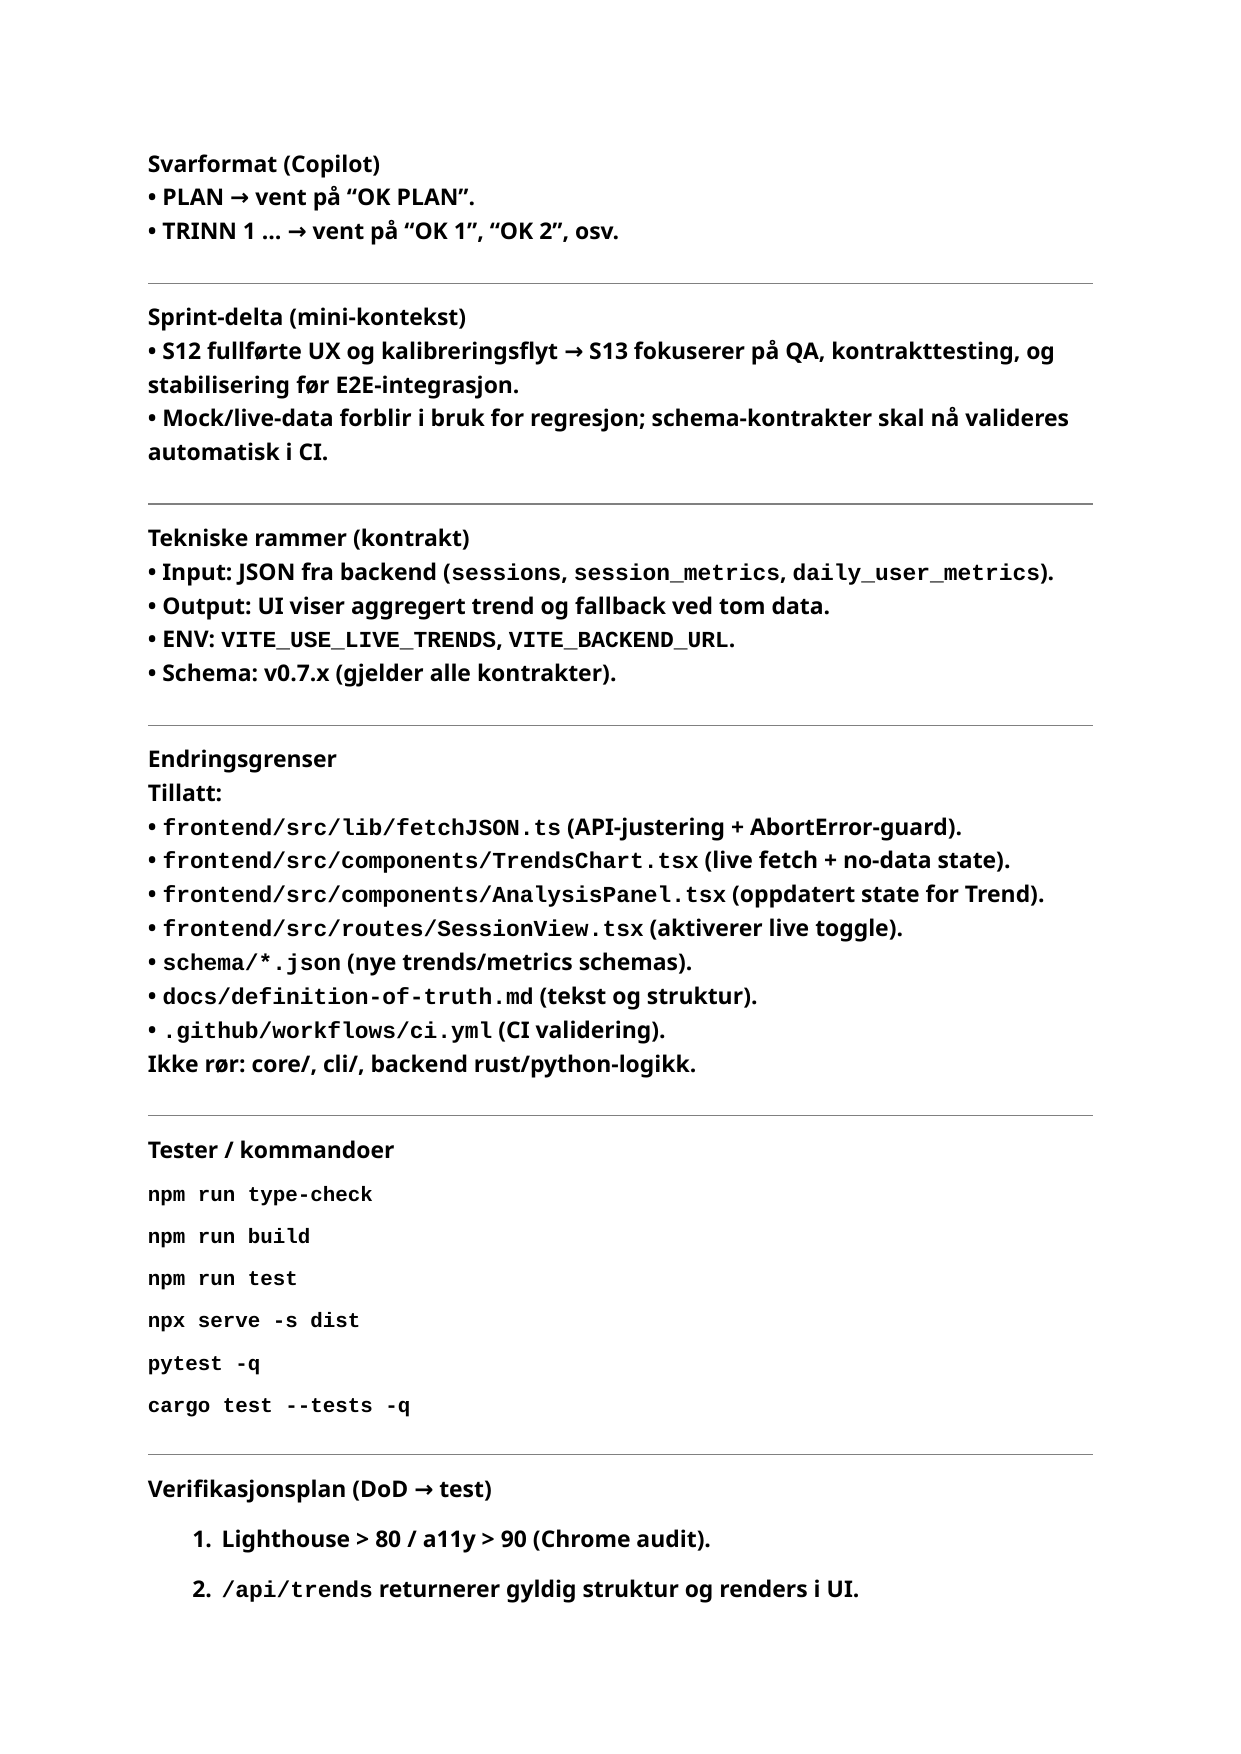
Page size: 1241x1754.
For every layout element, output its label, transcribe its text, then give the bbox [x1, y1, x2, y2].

text pytest -q [148, 1353, 1093, 1376]
text Verifikasjonsplan (DoD → test) [148, 1473, 1093, 1504]
text Sprint-delta (mini-kontekst) • S12 fullførte UX og kalibreringsflyt → S13 fokuserer på QA, kontrakttesting, og stabilisering før E2E-integrasjon. • Mock/live-data forblir i bruk for regresjon; schema-kontrakter skal nå valideres automatisk i CI. [148, 301, 1093, 467]
list /api/trends returnerer gyldig struktur og renders i UI. [192, 1573, 1093, 1605]
text Endringsgrenser Tillatt: • frontend/src/lib/fetchJSON.ts (API-justering + AbortError-guard). • frontend/src/components/TrendsChart.tsx (live fetch + no-data state). • frontend/src/components/AnalysisPanel.tsx (oppdatert state for Trend). • frontend/src/routes/SessionView.tsx (aktiverer live toggle). • schema/*.json (nye trends/metrics schemas). • docs/definition-of-truth.md (tekst og struktur). • .github/workflows/ci.yml (CI validering). Ikke rør: core/, cli/, backend rust/python-logikk. [148, 743, 1093, 1079]
text npm run test [148, 1268, 1093, 1292]
text Svarformat (Copilot) • PLAN → vent på “OK PLAN”. • TRINN 1 … → vent på “OK 1”, “OK 2”, osv. [148, 148, 1093, 246]
list Lighthouse > 80 / a11y > 90 (Chrome audit). [192, 1523, 1093, 1554]
text Tekniske rammer (kontrakt) • Input: JSON fra backend (sessions, session_metrics, daily_user_metrics). • Output: UI viser aggregert trend og fallback ved tom data. • ENV: VITE_USE_LIVE_TRENDS, VITE_BACKEND_URL. • Schema: v0.7.x (gjelder alle kontrakter). [148, 522, 1093, 688]
text npm run build [148, 1226, 1093, 1250]
text npx serve -s dist [148, 1311, 1093, 1334]
text npm run type-check [148, 1184, 1093, 1208]
text cargo test --tests -q [148, 1395, 1093, 1418]
text Tester / kommandoer [148, 1133, 1093, 1165]
